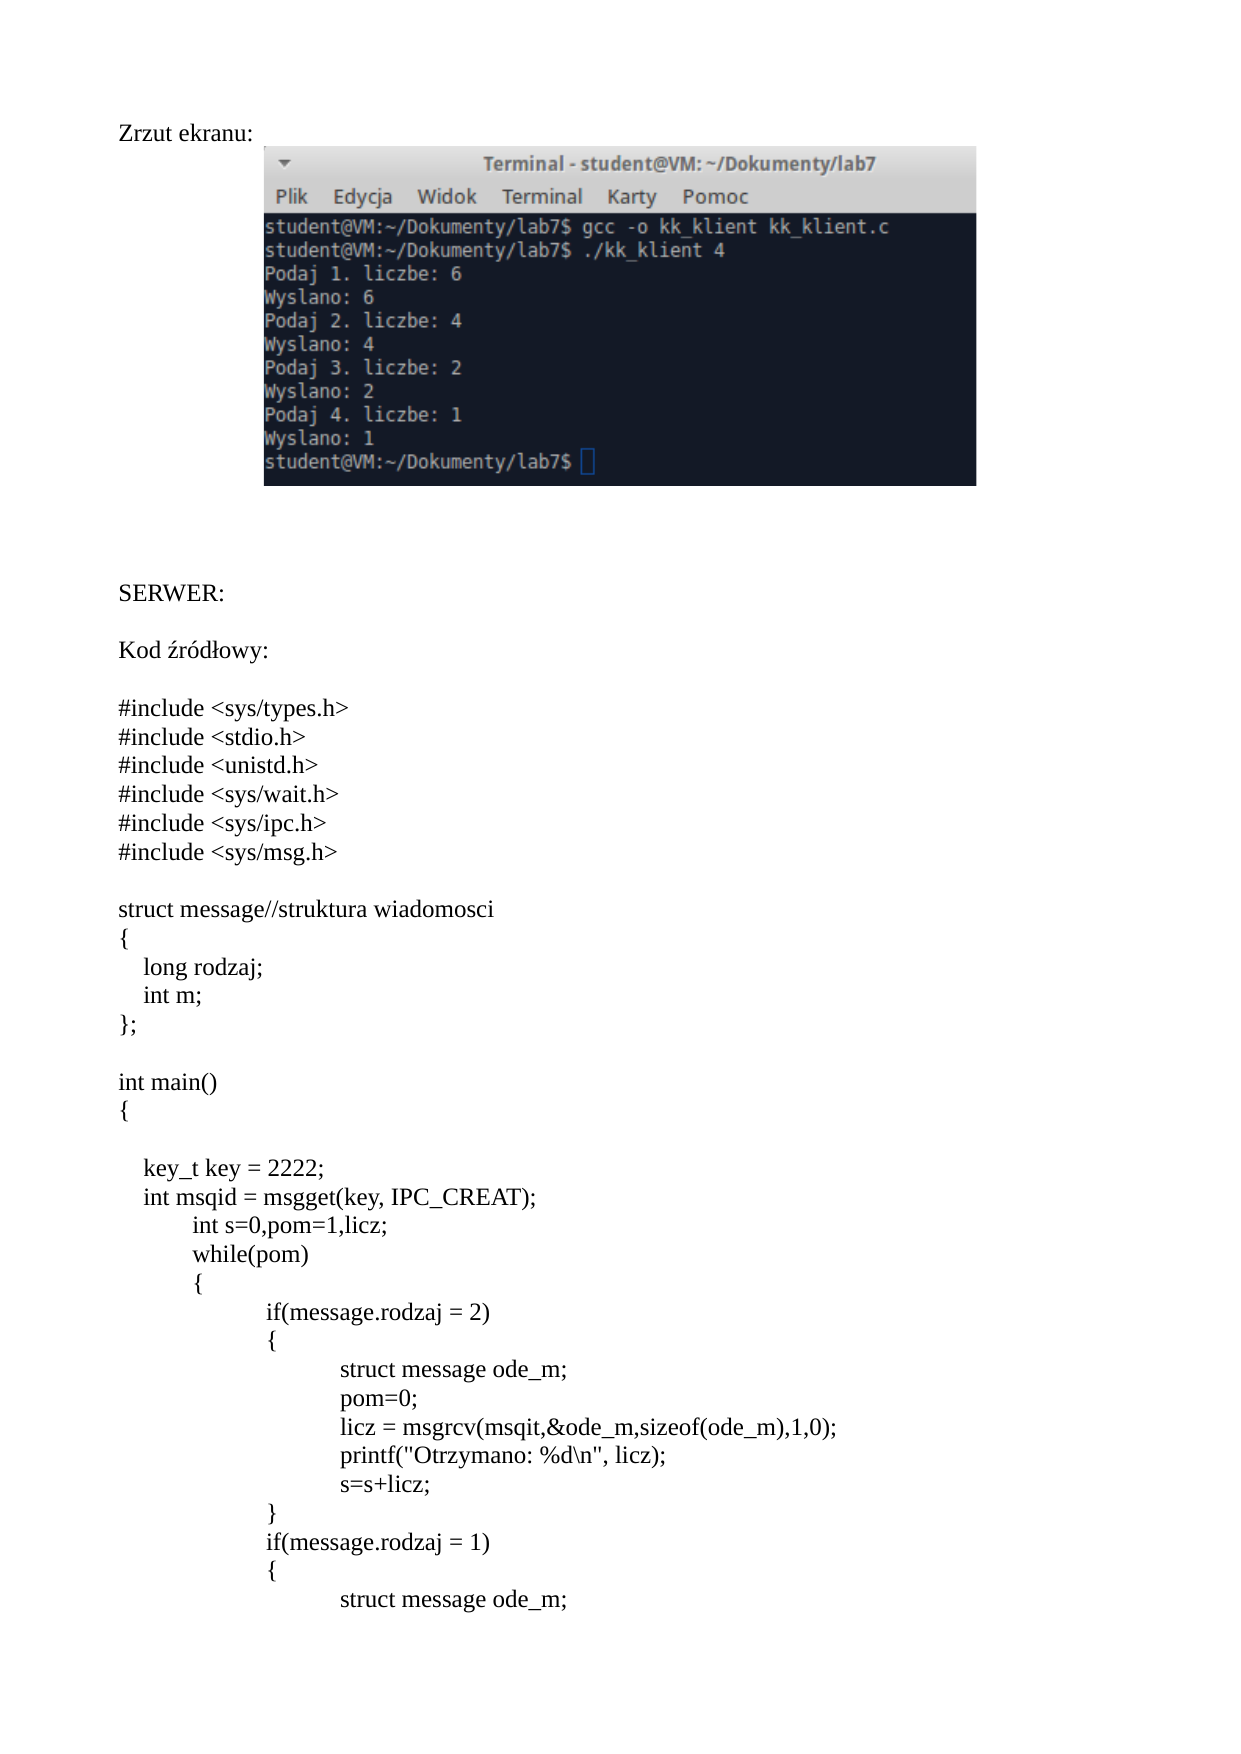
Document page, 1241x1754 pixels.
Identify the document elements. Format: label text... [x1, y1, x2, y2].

text SERWER: [118, 578, 1122, 607]
text #include <unistd.h> [118, 751, 1122, 779]
text int msqid = msgget(key, IPC_CREAT); [118, 1182, 1122, 1211]
text struct message//struktura wiadomosci [118, 894, 1122, 923]
text int main() [118, 1067, 1122, 1096]
text #include <sys/types.h> [118, 693, 1122, 722]
text licz = msgrcv(msqit,&ode_m,sizeof(ode_m),1,0); [118, 1412, 1122, 1441]
text struct message ode_m; [118, 1584, 1122, 1613]
text printf("Otrzymano: %d\n", licz); [118, 1441, 1122, 1469]
text Kod źródłowy: [118, 636, 1122, 664]
text if(message.rodzaj = 2) [118, 1297, 1122, 1326]
text long rodzaj; [118, 952, 1122, 981]
text { [118, 1268, 1122, 1297]
text if(message.rodzaj = 1) [118, 1527, 1122, 1556]
text { [118, 1326, 1122, 1354]
text { [118, 923, 1122, 952]
text } [118, 1498, 1122, 1527]
text while(pom) [118, 1239, 1122, 1268]
text { [118, 1096, 1122, 1124]
text #include <sys/wait.h> [118, 779, 1122, 808]
text #include <sys/ipc.h> [118, 808, 1122, 837]
text { [118, 1556, 1122, 1584]
text #include <stdio.h> [118, 722, 1122, 751]
text int m; [118, 981, 1122, 1009]
text s=s+licz; [118, 1469, 1122, 1498]
text pom=0; [118, 1383, 1122, 1412]
text key_t key = 2222; [118, 1153, 1122, 1182]
text int s=0,pom=1,licz; [118, 1211, 1122, 1239]
text #include <sys/msg.h> [118, 837, 1122, 866]
picture [263, 146, 977, 486]
text Zrzut ekranu: [118, 118, 1122, 147]
text }; [118, 1009, 1122, 1038]
text struct message ode_m; [118, 1354, 1122, 1383]
